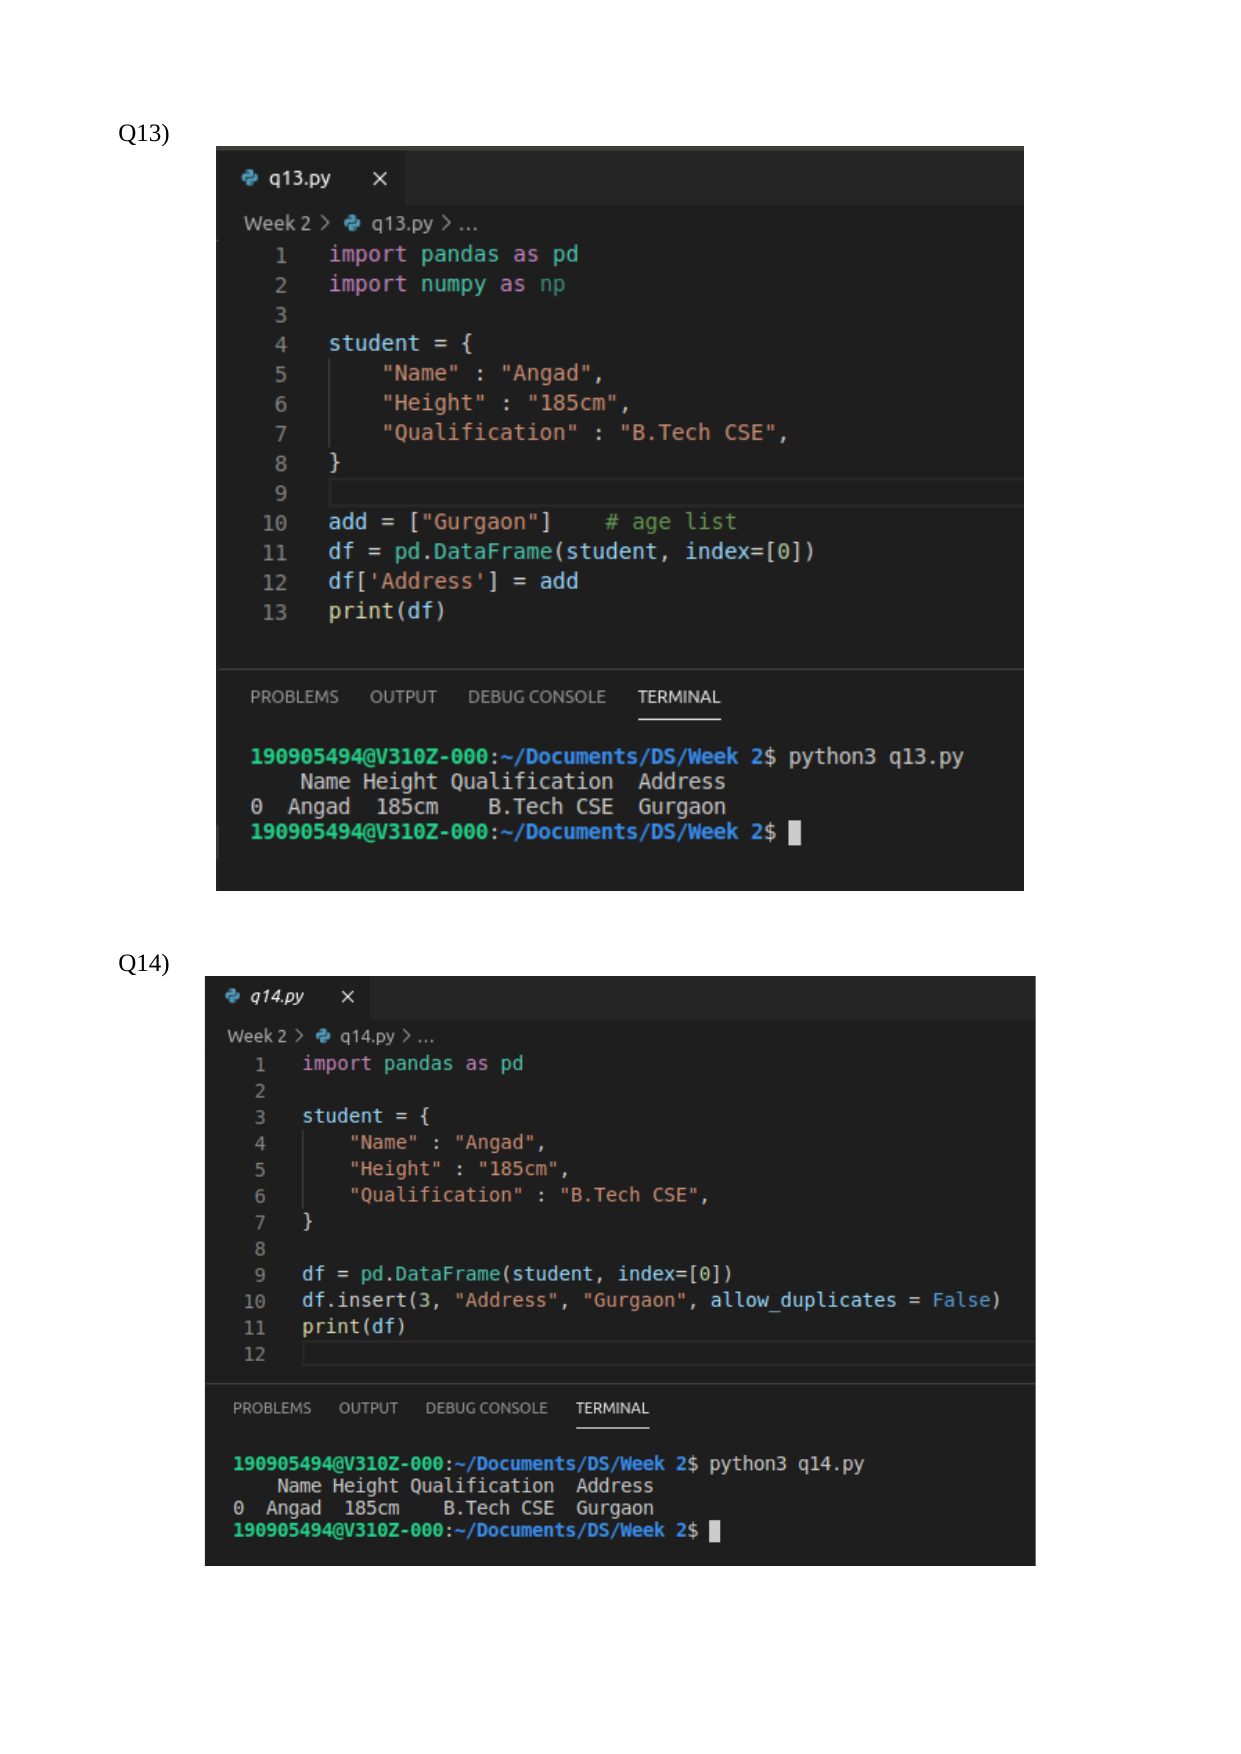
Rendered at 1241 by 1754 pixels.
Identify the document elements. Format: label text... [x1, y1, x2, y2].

text Q13) [118, 118, 1122, 147]
picture [204, 976, 1036, 1566]
picture [216, 146, 1024, 891]
text Q14) [118, 948, 1122, 977]
